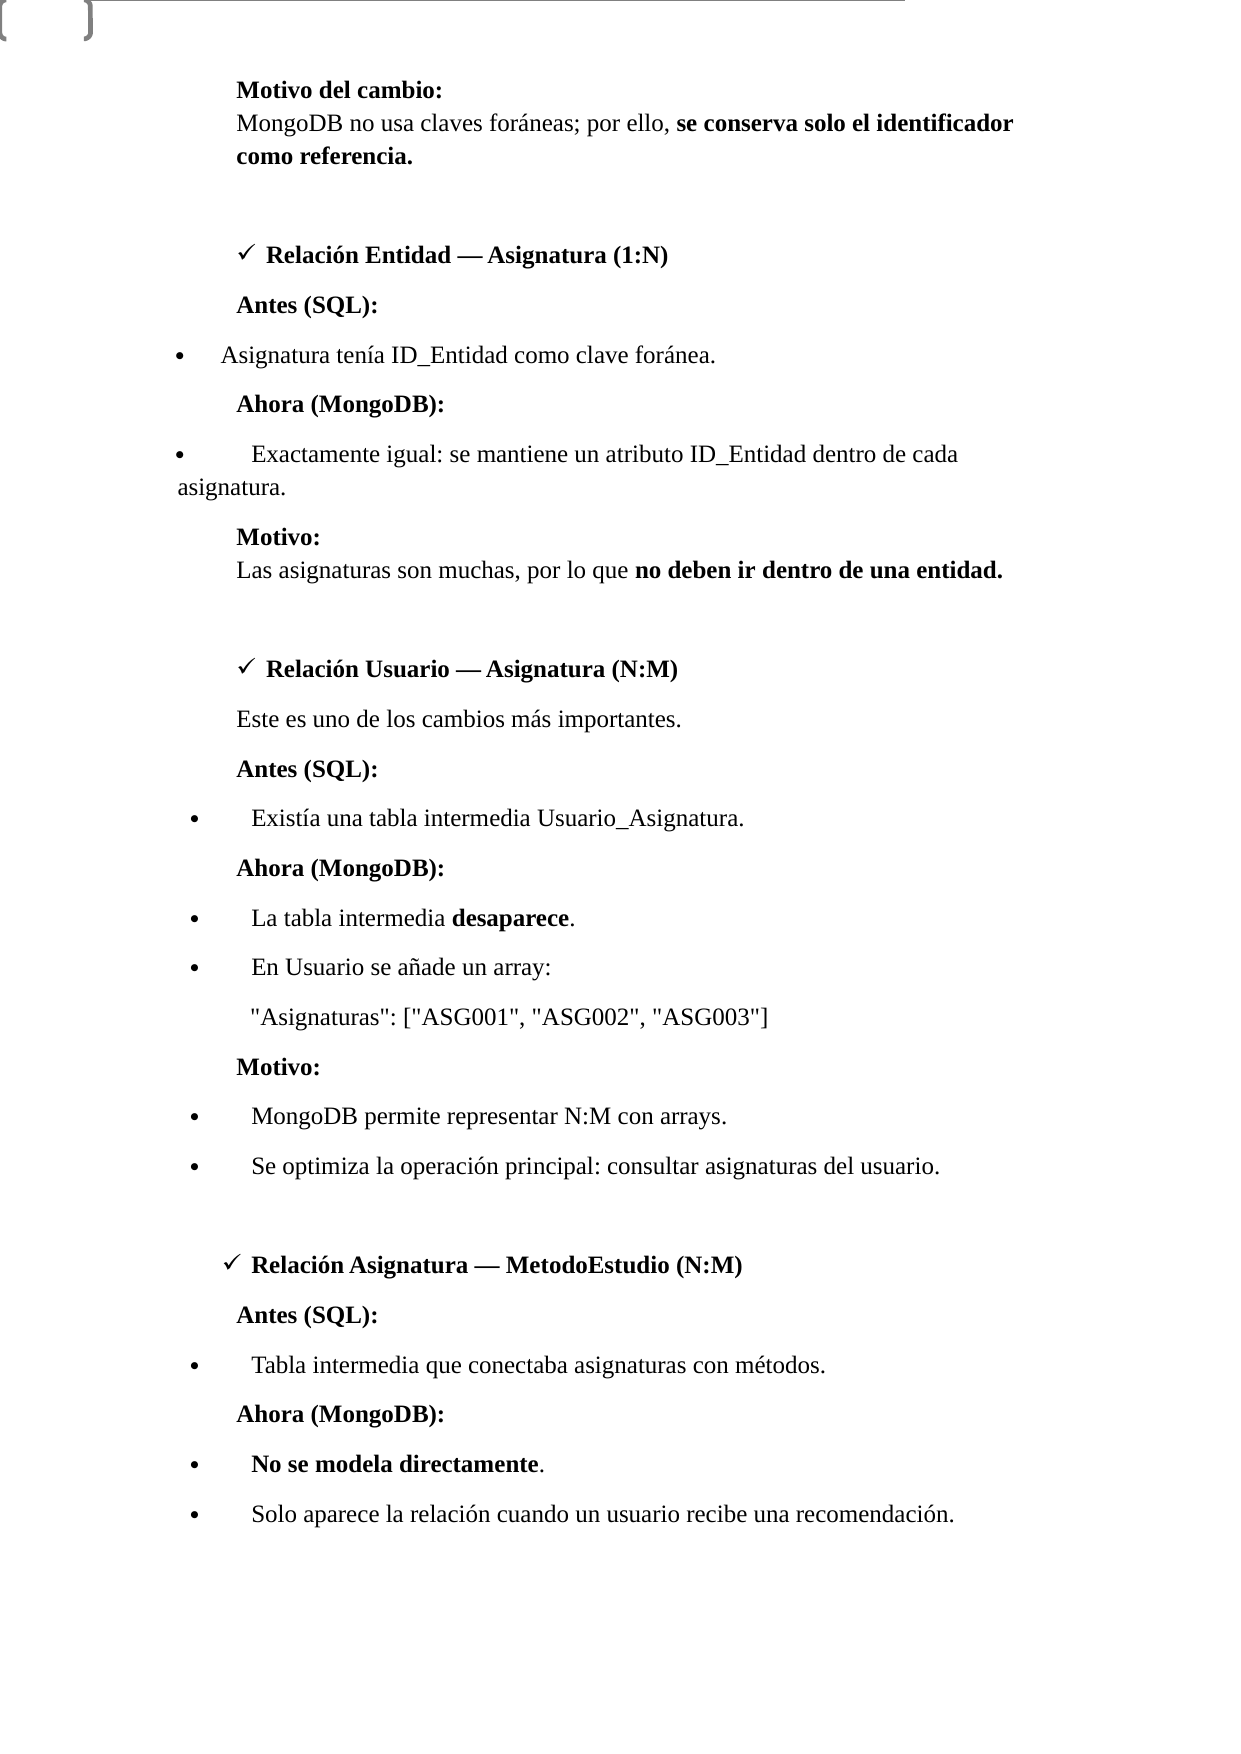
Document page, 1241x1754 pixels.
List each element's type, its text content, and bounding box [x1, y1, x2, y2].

text Motivo: [236, 1052, 1063, 1081]
list Tabla intermedia que conectaba asignaturas con métodos. [177, 1350, 1063, 1379]
list Asignatura tenía ID_Entidad como clave foránea. [176, 340, 1063, 368]
text Motivo del cambio: MongoDB no usa claves foráneas; por ello, se conserva solo el identificador como referencia. [236, 75, 1063, 170]
list Relación Entidad — Asignatura (1:N) [236, 240, 1063, 269]
list No se modela directamente. [177, 1449, 1063, 1478]
text Ahora (MongoDB): [236, 1399, 1063, 1428]
text Este es uno de los cambios más importantes. [236, 704, 1063, 733]
list La tabla intermedia desaparece. [177, 903, 1063, 931]
text Antes (SQL): [236, 754, 1063, 782]
list En Usuario se añade un array: [177, 952, 1063, 981]
text Ahora (MongoDB): [236, 853, 1063, 882]
text "Asignaturas": ["ASG001", "ASG002", "ASG003"] [236, 1002, 1063, 1031]
text Antes (SQL): [236, 1300, 1063, 1329]
text Motivo: Las asignaturas son muchas, por lo que no deben ir dentro de una entidad. [236, 522, 1063, 584]
text Antes (SQL): [236, 290, 1063, 319]
text Ahora (MongoDB): [236, 389, 1063, 418]
list Se optimiza la operación principal: consultar asignaturas del usuario. [177, 1151, 1063, 1180]
list Relación Usuario — Asignatura (N:M) [236, 654, 1063, 683]
list Relación Asignatura — MetodoEstudio (N:M) [222, 1251, 1063, 1279]
list Exactamente igual: se mantiene un atributo ID_Entidad dentro de cada asignatura. [176, 439, 1063, 501]
list Existía una tabla intermedia Usuario_Asignatura. [177, 803, 1063, 832]
list MongoDB permite representar N:M con arrays. [177, 1101, 1063, 1130]
list Solo aparece la relación cuando un usuario recibe una recomendación. [177, 1499, 1063, 1528]
